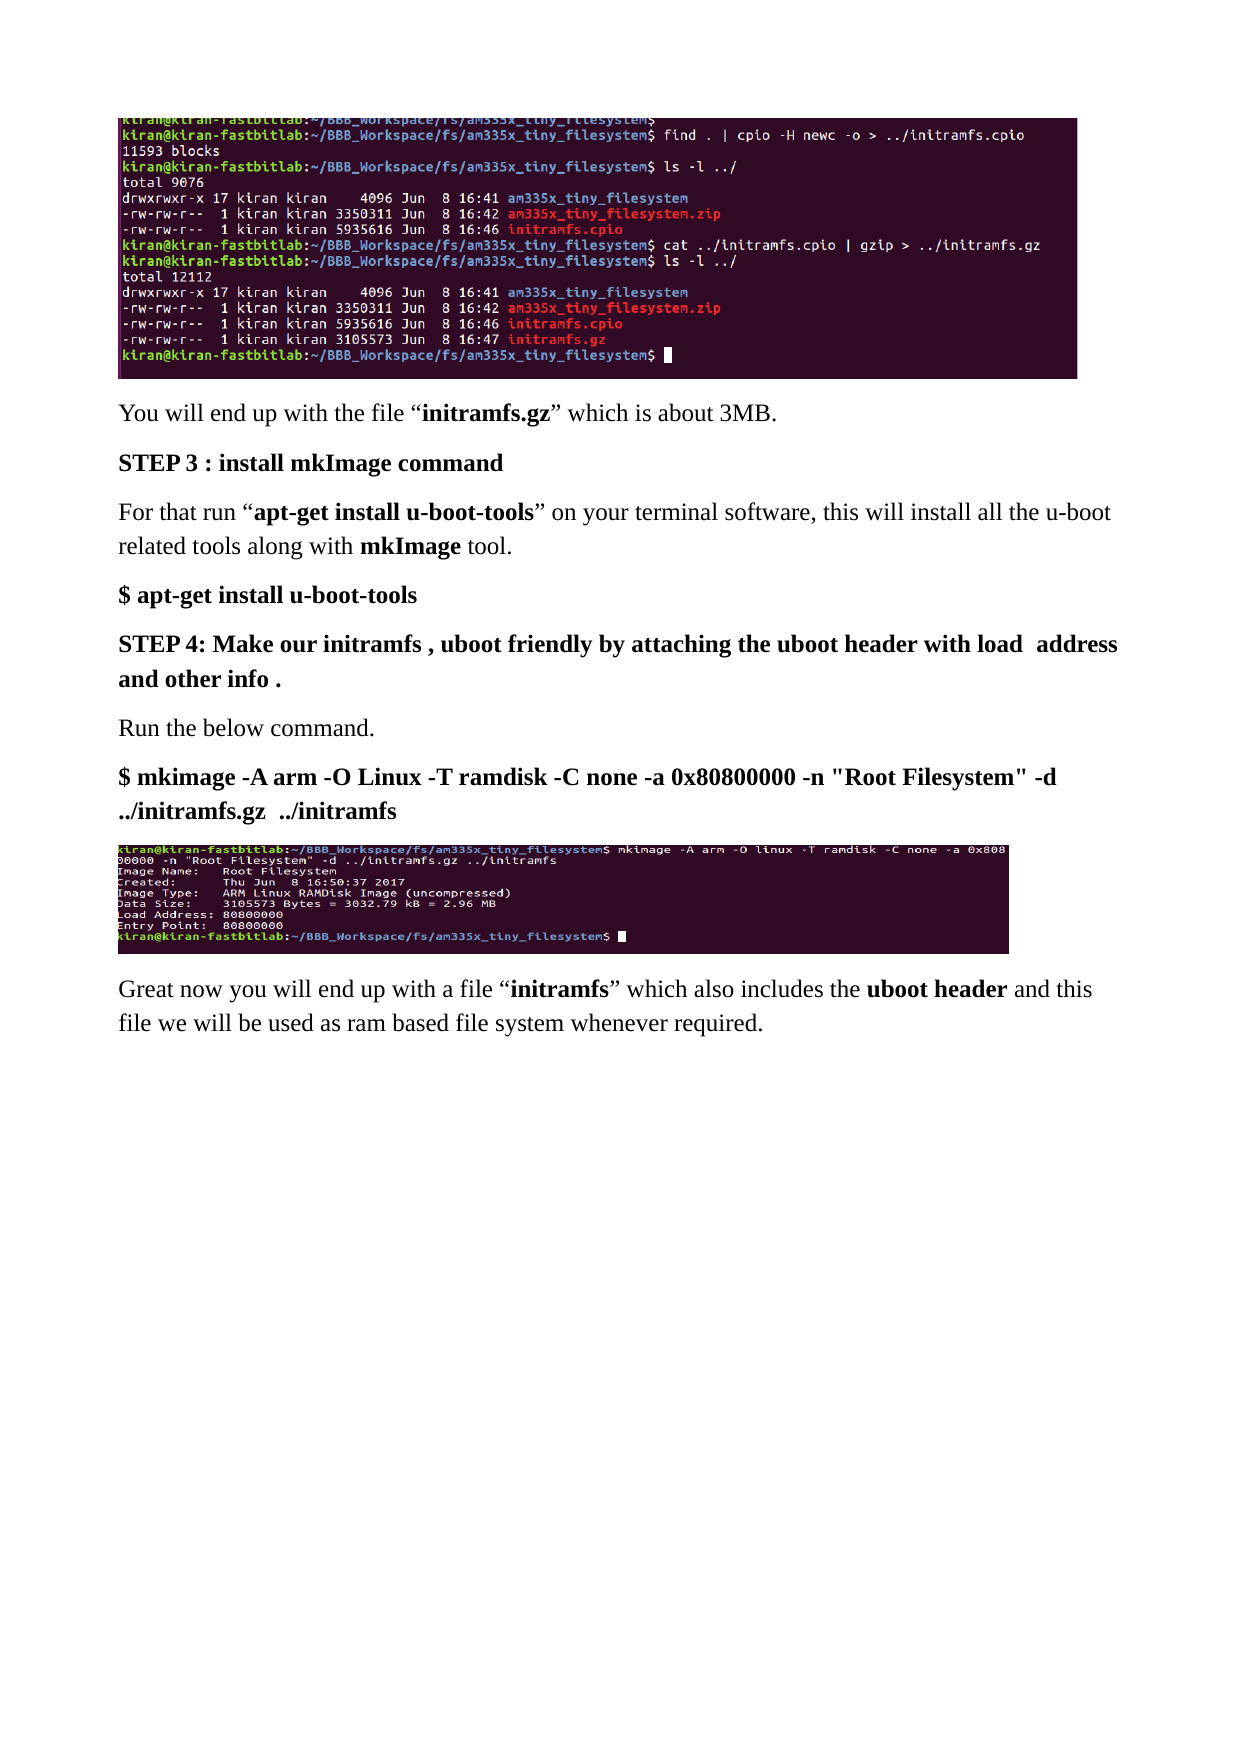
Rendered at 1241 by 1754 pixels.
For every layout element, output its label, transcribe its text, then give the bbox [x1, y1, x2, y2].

text For that run “apt-get install u-boot-tools” on your terminal software, this will install all the u-boot related tools along with mkImage tool. [118, 497, 1122, 560]
text $ apt-get install u-boot-tools [118, 580, 1122, 609]
text STEP 3 : install mkImage command [118, 448, 1122, 476]
text Run the below command. [118, 713, 1122, 742]
picture [118, 118, 1078, 379]
text STEP 4: Make our initramfs , uboot friendly by attaching the uboot header with load address and other info . [118, 629, 1122, 692]
picture [118, 845, 1009, 954]
text $ mkimage -A arm -O Linux -T ramdisk -C none -a 0x80800000 -n "Root Filesystem" -d ../initramfs.gz ../initramfs [118, 762, 1122, 825]
text Great now you will end up with a file “initramfs” which also includes the uboot header and this file we will be used as ram based file system whenever required. [118, 974, 1122, 1037]
text You will end up with the file “initramfs.gz” which is about 3MB. [118, 398, 1122, 427]
